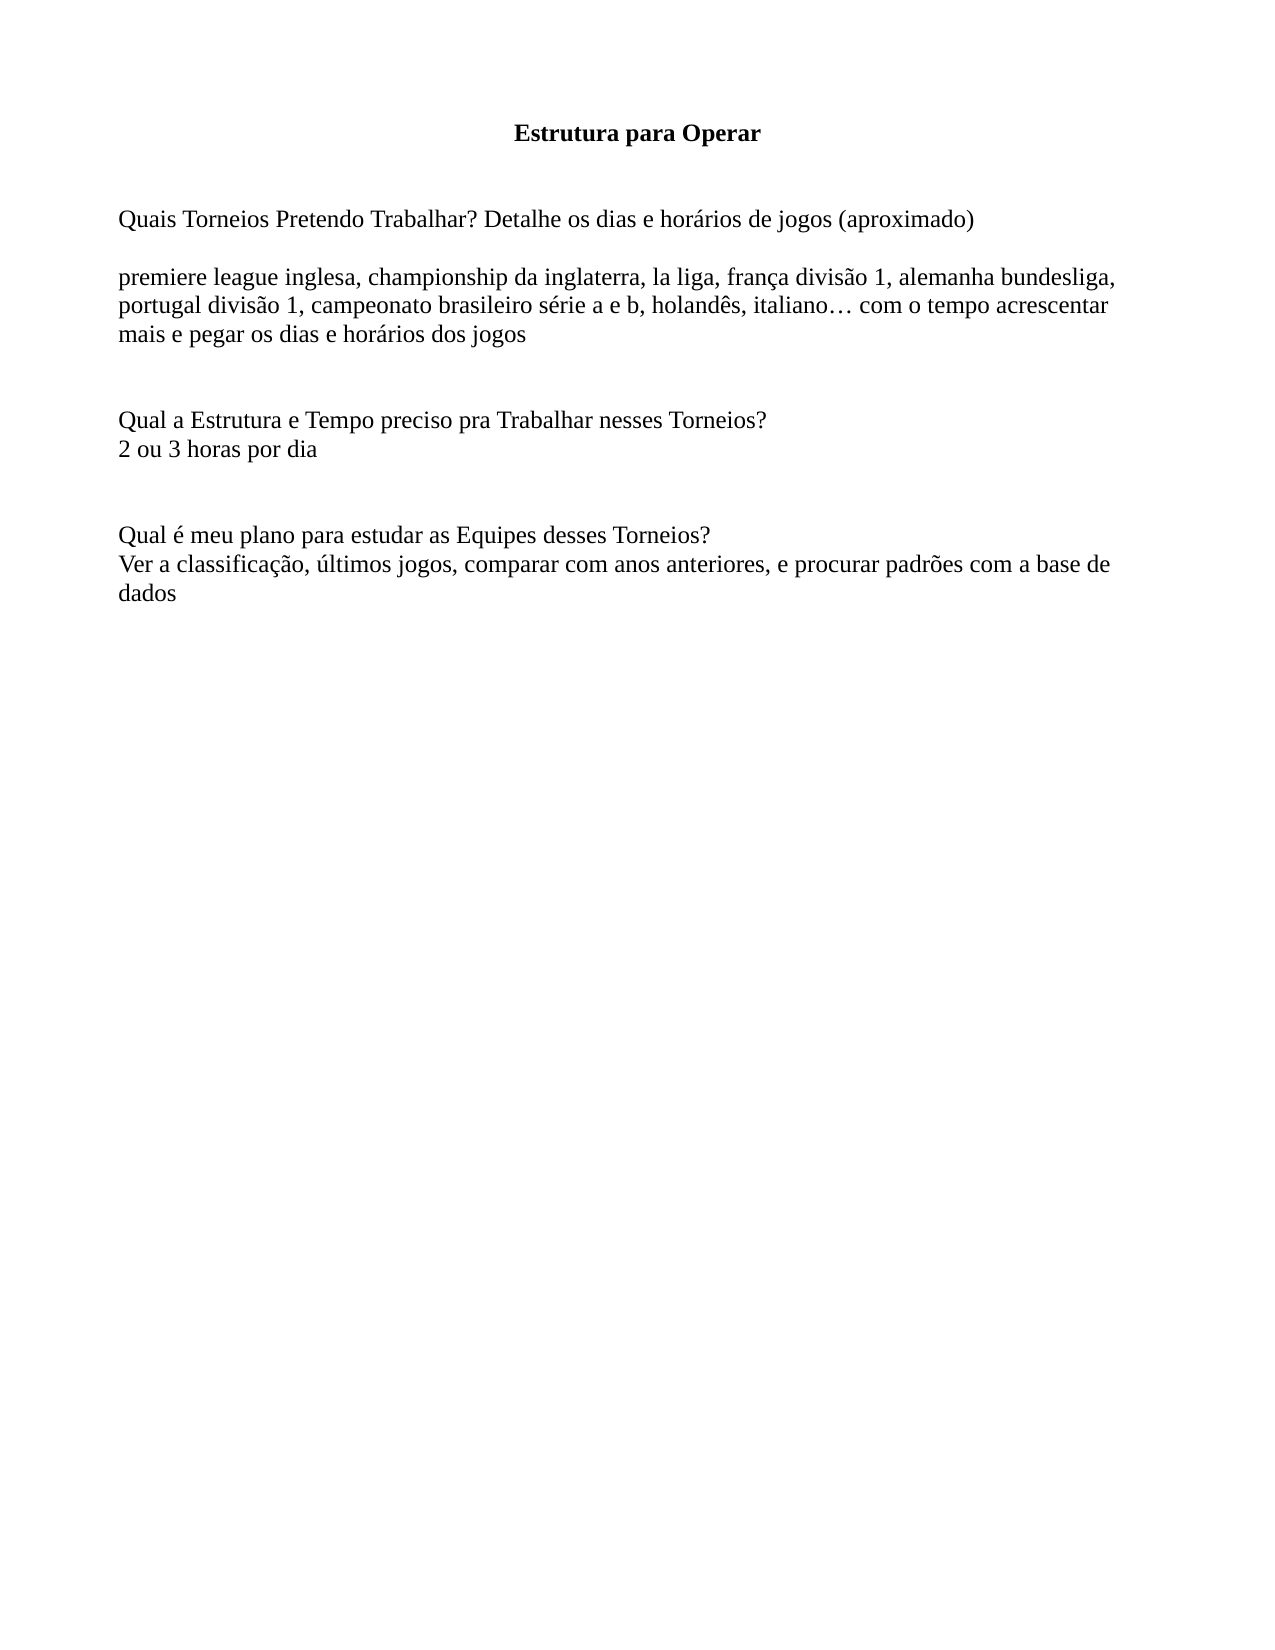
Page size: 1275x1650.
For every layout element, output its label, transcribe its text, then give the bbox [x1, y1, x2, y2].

text 2 ou 3 horas por dia [118, 434, 1157, 463]
text Ver a classificação, últimos jogos, comparar com anos anteriores, e procurar padrões com a base de dados [118, 549, 1157, 607]
text Quais Torneios Pretendo Trabalhar? Detalhe os dias e horários de jogos (aproximado) [118, 204, 1157, 233]
text Estrutura para Operar [118, 118, 1157, 147]
text Qual a Estrutura e Tempo preciso pra Trabalhar nesses Torneios? [118, 406, 1157, 434]
text premiere league inglesa, championship da inglaterra, la liga, frança divisão 1, alemanha bundesliga, portugal divisão 1, campeonato brasileiro série a e b, holandês, italiano… com o tempo acrescentar mais e pegar os dias e horários dos jogos [118, 262, 1157, 348]
text Qual é meu plano para estudar as Equipes desses Torneios? [118, 521, 1157, 549]
